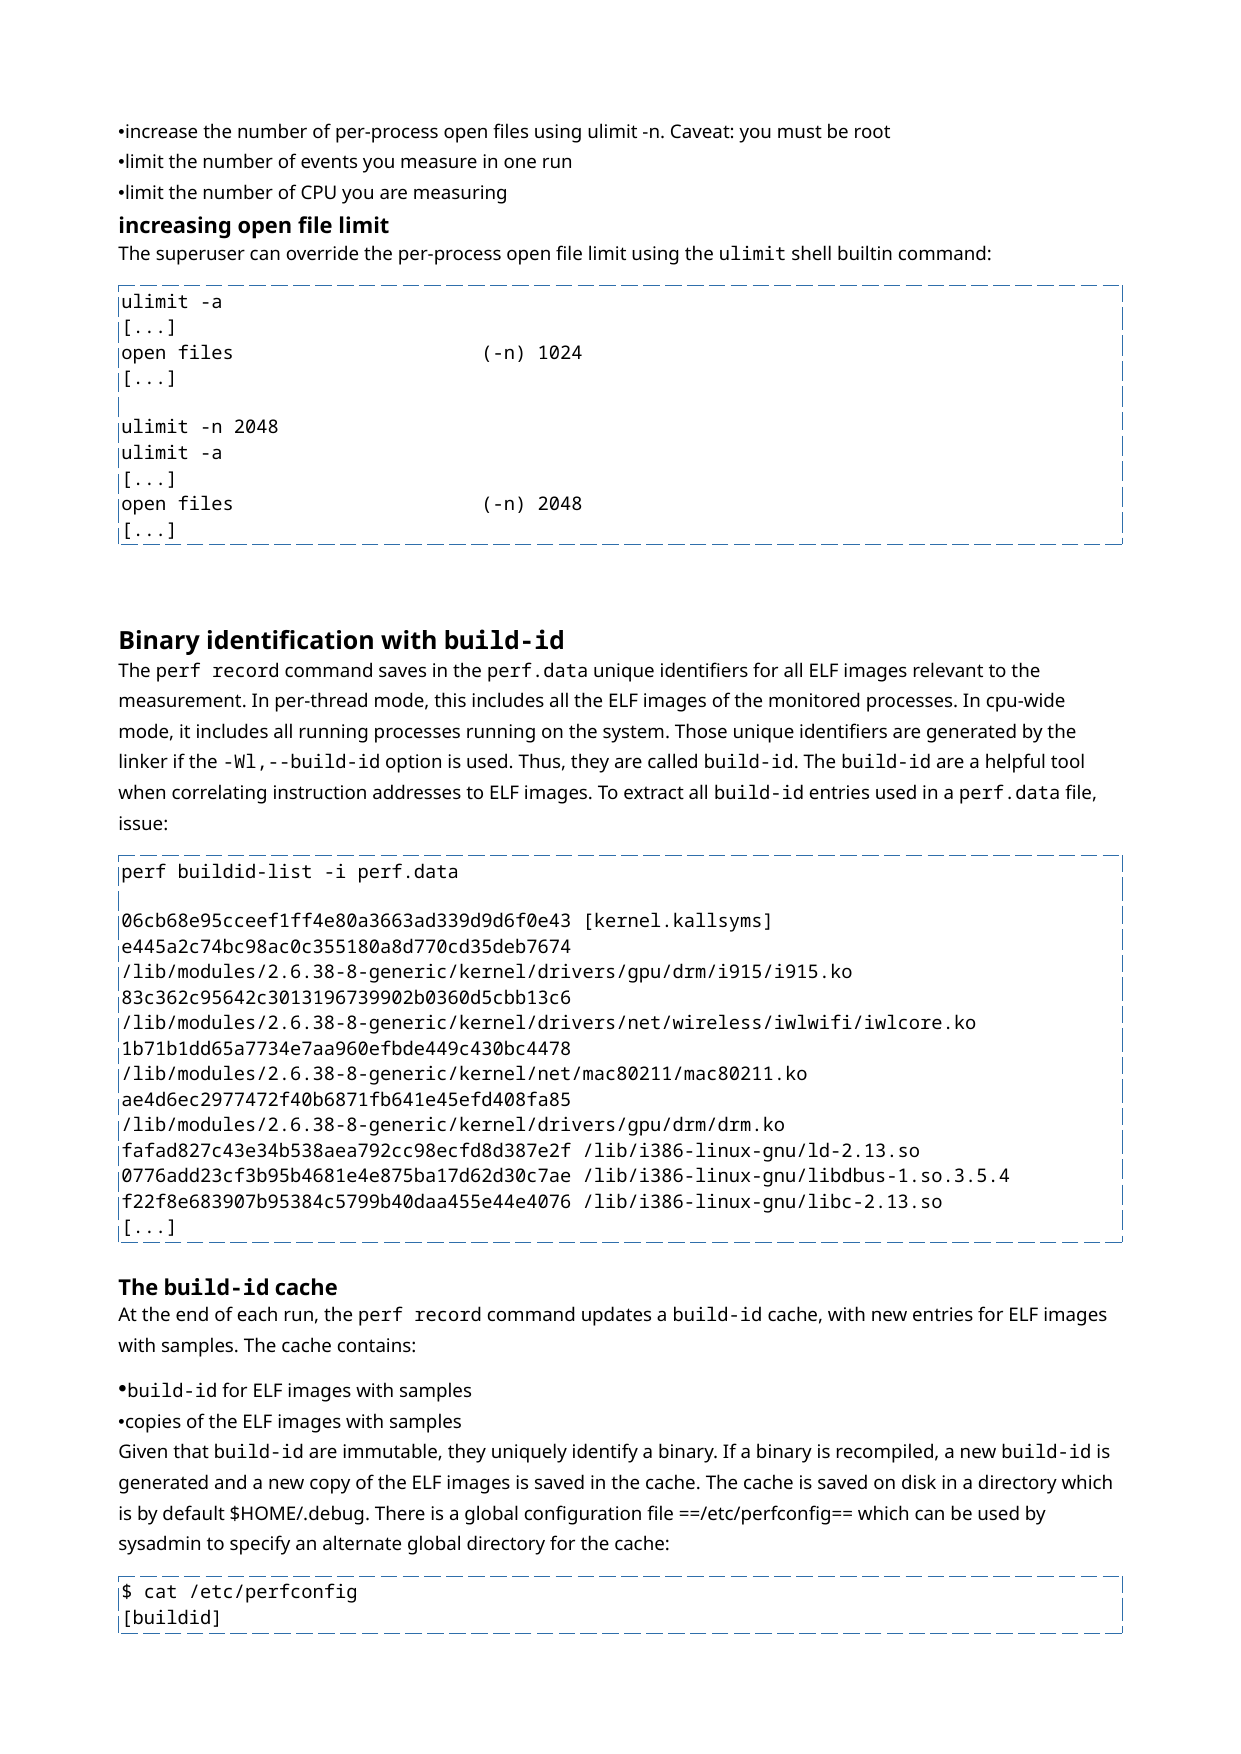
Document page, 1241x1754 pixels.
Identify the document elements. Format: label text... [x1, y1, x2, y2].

text The perf record command saves in the perf.data unique identifiers for all ELF images relevant to the measurement. In per-thread mode, this includes all the ELF images of the monitored processes. In cpu-wide mode, it includes all running processes running on the system. Those unique identifiers are generated by the linker if the -Wl,--build-id option is used. Thus, they are called build-id. The build-id are a helpful tool when correlating instruction addresses to ELF images. To extract all build-id entries used in a perf.data file, issue: [118, 657, 1122, 836]
text fafad827c43e34b538aea792cc98ecfd8d387e2f /lib/i386-linux-gnu/ld-2.13.so [118, 1134, 1122, 1160]
text open files (-n) 1024 [118, 336, 1122, 362]
text perf buildid-list -i perf.data [118, 855, 1122, 884]
text [...] [118, 1211, 1122, 1242]
text open files (-n) 2048 [118, 487, 1122, 513]
list limit the number of CPU you are measuring [118, 179, 1122, 205]
list limit the number of events you measure in one run [118, 149, 1122, 174]
text 06cb68e95cceef1ff4e80a3663ad339d9d6f0e43 [kernel.kallsyms] [118, 904, 1122, 930]
list build-id for ELF images with samples [118, 1377, 1122, 1403]
text f22f8e683907b95384c5799b40daa455e44e4076 /lib/i386-linux-gnu/libc-2.13.so [118, 1185, 1122, 1211]
text [...] [118, 311, 1122, 336]
subtitle The build-id cache [118, 1272, 1122, 1302]
text [...] [118, 513, 1122, 544]
text ulimit -n 2048 [118, 411, 1122, 436]
text $ cat /etc/perfconfig [118, 1576, 1122, 1601]
subtitle increasing open file limit [118, 210, 1122, 240]
text [buildid] [118, 1601, 1122, 1633]
text 83c362c95642c3013196739902b0360d5cbb13c6 /lib/modules/2.6.38-8-generic/kernel/drivers/net/wireless/iwlwifi/iwlcore.ko [118, 981, 1122, 1032]
text 0776add23cf3b95b4681e4e875ba17d62d30c7ae /lib/i386-linux-gnu/libdbus-1.so.3.5.4 [118, 1160, 1122, 1185]
list increase the number of per-process open files using ulimit -n. Caveat: you must be root [118, 118, 1122, 144]
list copies of the ELF images with samples [118, 1408, 1122, 1433]
text [...] [118, 462, 1122, 487]
text ulimit -a [118, 285, 1122, 311]
text ulimit -a [118, 436, 1122, 462]
text At the end of each run, the perf record command updates a build-id cache, with new entries for ELF images with samples. The cache contains: [118, 1302, 1122, 1358]
text e445a2c74bc98ac0c355180a8d770cd35deb7674 /lib/modules/2.6.38-8-generic/kernel/drivers/gpu/drm/i915/i915.ko [118, 930, 1122, 981]
text Given that build-id are immutable, they uniquely identify a binary. If a binary is recompiled, a new build-id is generated and a new copy of the ELF images is saved in the cache. The cache is saved on disk in a directory which is by default $HOME/.debug. There is a global configuration file ==/etc/perfconfig== which can be used by sysadmin to specify an alternate global directory for the cache: [118, 1439, 1122, 1556]
text The superuser can override the per-process open file limit using the ulimit shell builtin command: [118, 240, 1122, 265]
subtitle Binary identification with build-id [118, 623, 1122, 657]
text ae4d6ec2977472f40b6871fb641e45efd408fa85 /lib/modules/2.6.38-8-generic/kernel/drivers/gpu/drm/drm.ko [118, 1083, 1122, 1134]
text [...] [118, 362, 1122, 390]
text 1b71b1dd65a7734e7aa960efbde449c430bc4478 /lib/modules/2.6.38-8-generic/kernel/net/mac80211/mac80211.ko [118, 1032, 1122, 1083]
